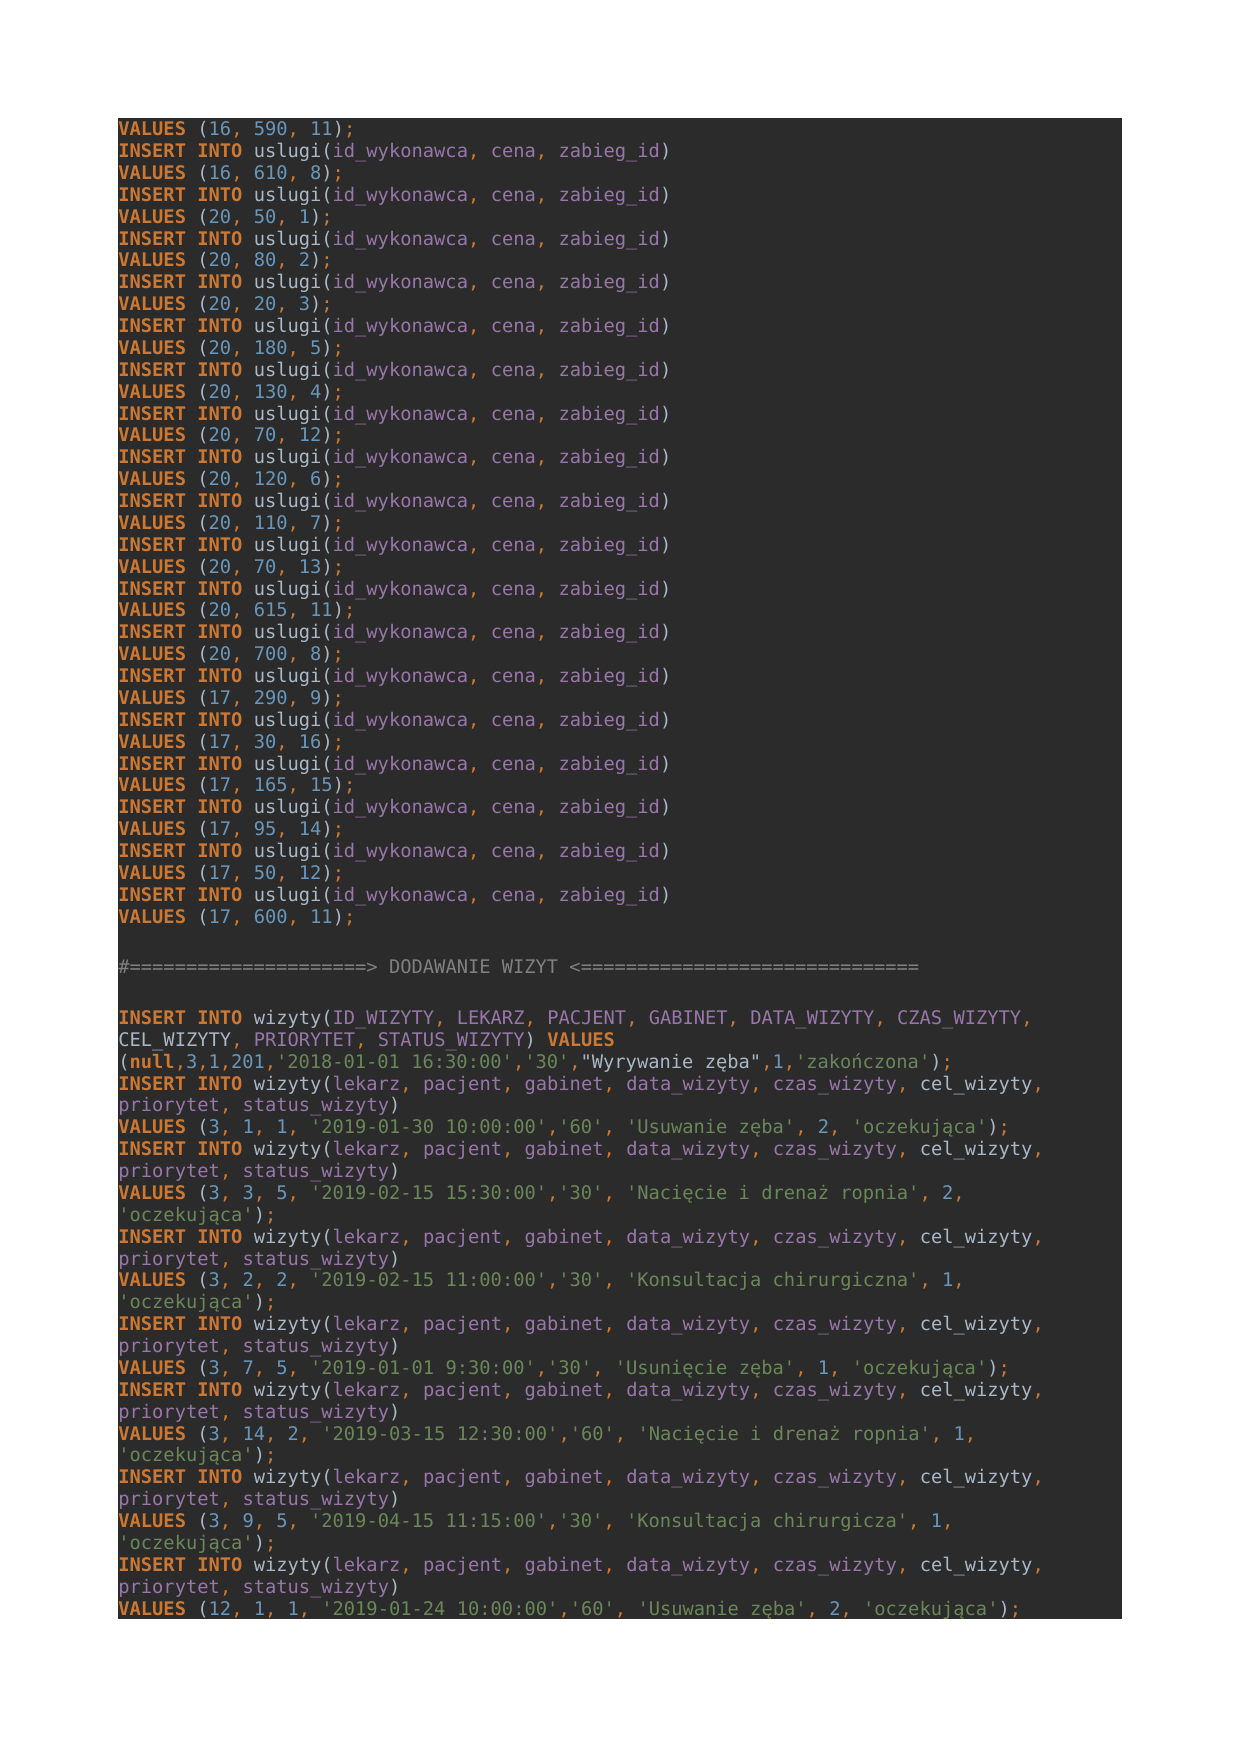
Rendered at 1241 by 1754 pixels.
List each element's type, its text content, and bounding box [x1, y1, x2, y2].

text VALUES (16, 590, 11); INSERT INTO uslugi(id_wykonawca, cena, zabieg_id) VALUES (16, 610, 8); INSERT INTO uslugi(id_wykonawca, cena, zabieg_id) VALUES (20, 50, 1); INSERT INTO uslugi(id_wykonawca, cena, zabieg_id) VALUES (20, 80, 2); INSERT INTO uslugi(id_wykonawca, cena, zabieg_id) VALUES (20, 20, 3); INSERT INTO uslugi(id_wykonawca, cena, zabieg_id) VALUES (20, 180, 5); INSERT INTO uslugi(id_wykonawca, cena, zabieg_id) VALUES (20, 130, 4); INSERT INTO uslugi(id_wykonawca, cena, zabieg_id) VALUES (20, 70, 12); INSERT INTO uslugi(id_wykonawca, cena, zabieg_id) VALUES (20, 120, 6); INSERT INTO uslugi(id_wykonawca, cena, zabieg_id) VALUES (20, 110, 7); INSERT INTO uslugi(id_wykonawca, cena, zabieg_id) VALUES (20, 70, 13); INSERT INTO uslugi(id_wykonawca, cena, zabieg_id) VALUES (20, 615, 11); INSERT INTO uslugi(id_wykonawca, cena, zabieg_id) VALUES (20, 700, 8); INSERT INTO uslugi(id_wykonawca, cena, zabieg_id) VALUES (17, 290, 9); INSERT INTO uslugi(id_wykonawca, cena, zabieg_id) VALUES (17, 30, 16); INSERT INTO uslugi(id_wykonawca, cena, zabieg_id) VALUES (17, 165, 15); INSERT INTO uslugi(id_wykonawca, cena, zabieg_id) VALUES (17, 95, 14); INSERT INTO uslugi(id_wykonawca, cena, zabieg_id) VALUES (17, 50, 12); INSERT INTO uslugi(id_wykonawca, cena, zabieg_id) VALUES (17, 600, 11); #=====================> DODAWANIE WIZYT <============================== INSERT INTO wizyty(ID_WIZYTY, LEKARZ, PACJENT, GABINET, DATA_WIZYTY, CZAS_WIZYTY, CEL_WIZYTY, PRIORYTET, STATUS_WIZYTY) VALUES (null,3,1,201,'2018-01-01 16:30:00','30',"Wyrywanie zęba",1,'zakończona'); INSERT INTO wizyty(lekarz, pacjent, gabinet, data_wizyty, czas_wizyty, cel_wizyty, priorytet, status_wizyty) VALUES (3, 1, 1, '2019-01-30 10:00:00','60', 'Usuwanie zęba', 2, 'oczekująca'); INSERT INTO wizyty(lekarz, pacjent, gabinet, data_wizyty, czas_wizyty, cel_wizyty, priorytet, status_wizyty) VALUES (3, 3, 5, '2019-02-15 15:30:00','30', 'Nacięcie i drenaż ropnia', 2, 'oczekująca'); INSERT INTO wizyty(lekarz, pacjent, gabinet, data_wizyty, czas_wizyty, cel_wizyty, priorytet, status_wizyty) VALUES (3, 2, 2, '2019-02-15 11:00:00','30', 'Konsultacja chirurgiczna', 1, 'oczekująca'); INSERT INTO wizyty(lekarz, pacjent, gabinet, data_wizyty, czas_wizyty, cel_wizyty, priorytet, status_wizyty) VALUES (3, 7, 5, '2019-01-01 9:30:00','30', 'Usunięcie zęba', 1, 'oczekująca'); INSERT INTO wizyty(lekarz, pacjent, gabinet, data_wizyty, czas_wizyty, cel_wizyty, priorytet, status_wizyty) VALUES (3, 14, 2, '2019-03-15 12:30:00','60', 'Nacięcie i drenaż ropnia', 1, 'oczekująca'); INSERT INTO wizyty(lekarz, pacjent, gabinet, data_wizyty, czas_wizyty, cel_wizyty, priorytet, status_wizyty) VALUES (3, 9, 5, '2019-04-15 11:15:00','30', 'Konsultacja chirurgicza', 1, 'oczekująca'); INSERT INTO wizyty(lekarz, pacjent, gabinet, data_wizyty, czas_wizyty, cel_wizyty, priorytet, status_wizyty) VALUES (12, 1, 1, '2019-01-24 10:00:00','60', 'Usuwanie zęba', 2, 'oczekująca'); [118, 118, 1122, 1619]
